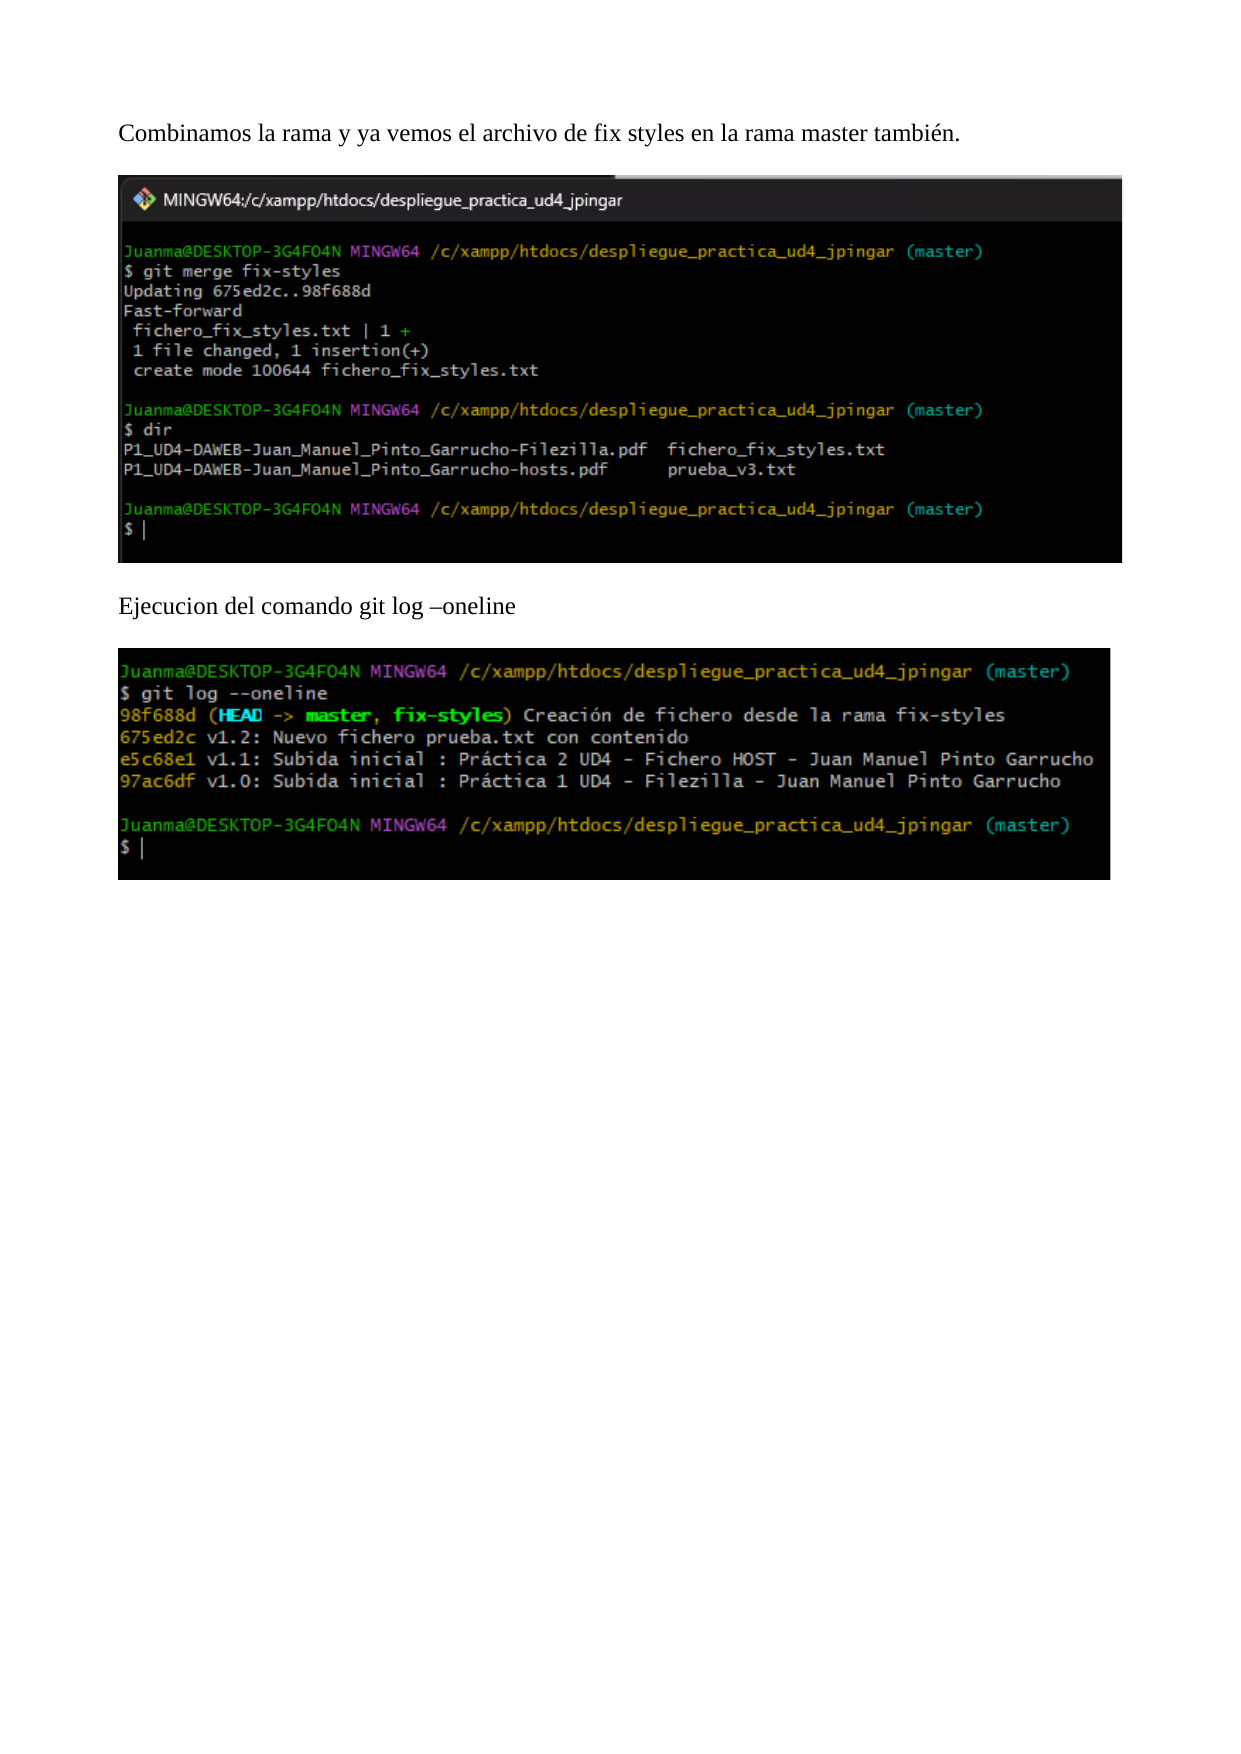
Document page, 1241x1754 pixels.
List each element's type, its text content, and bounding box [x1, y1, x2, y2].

picture [118, 648, 1111, 880]
text Ejecucion del comando git log –oneline [118, 591, 1122, 620]
picture [118, 175, 1123, 563]
text Combinamos la rama y ya vemos el archivo de fix styles en la rama master también. [118, 118, 1122, 147]
